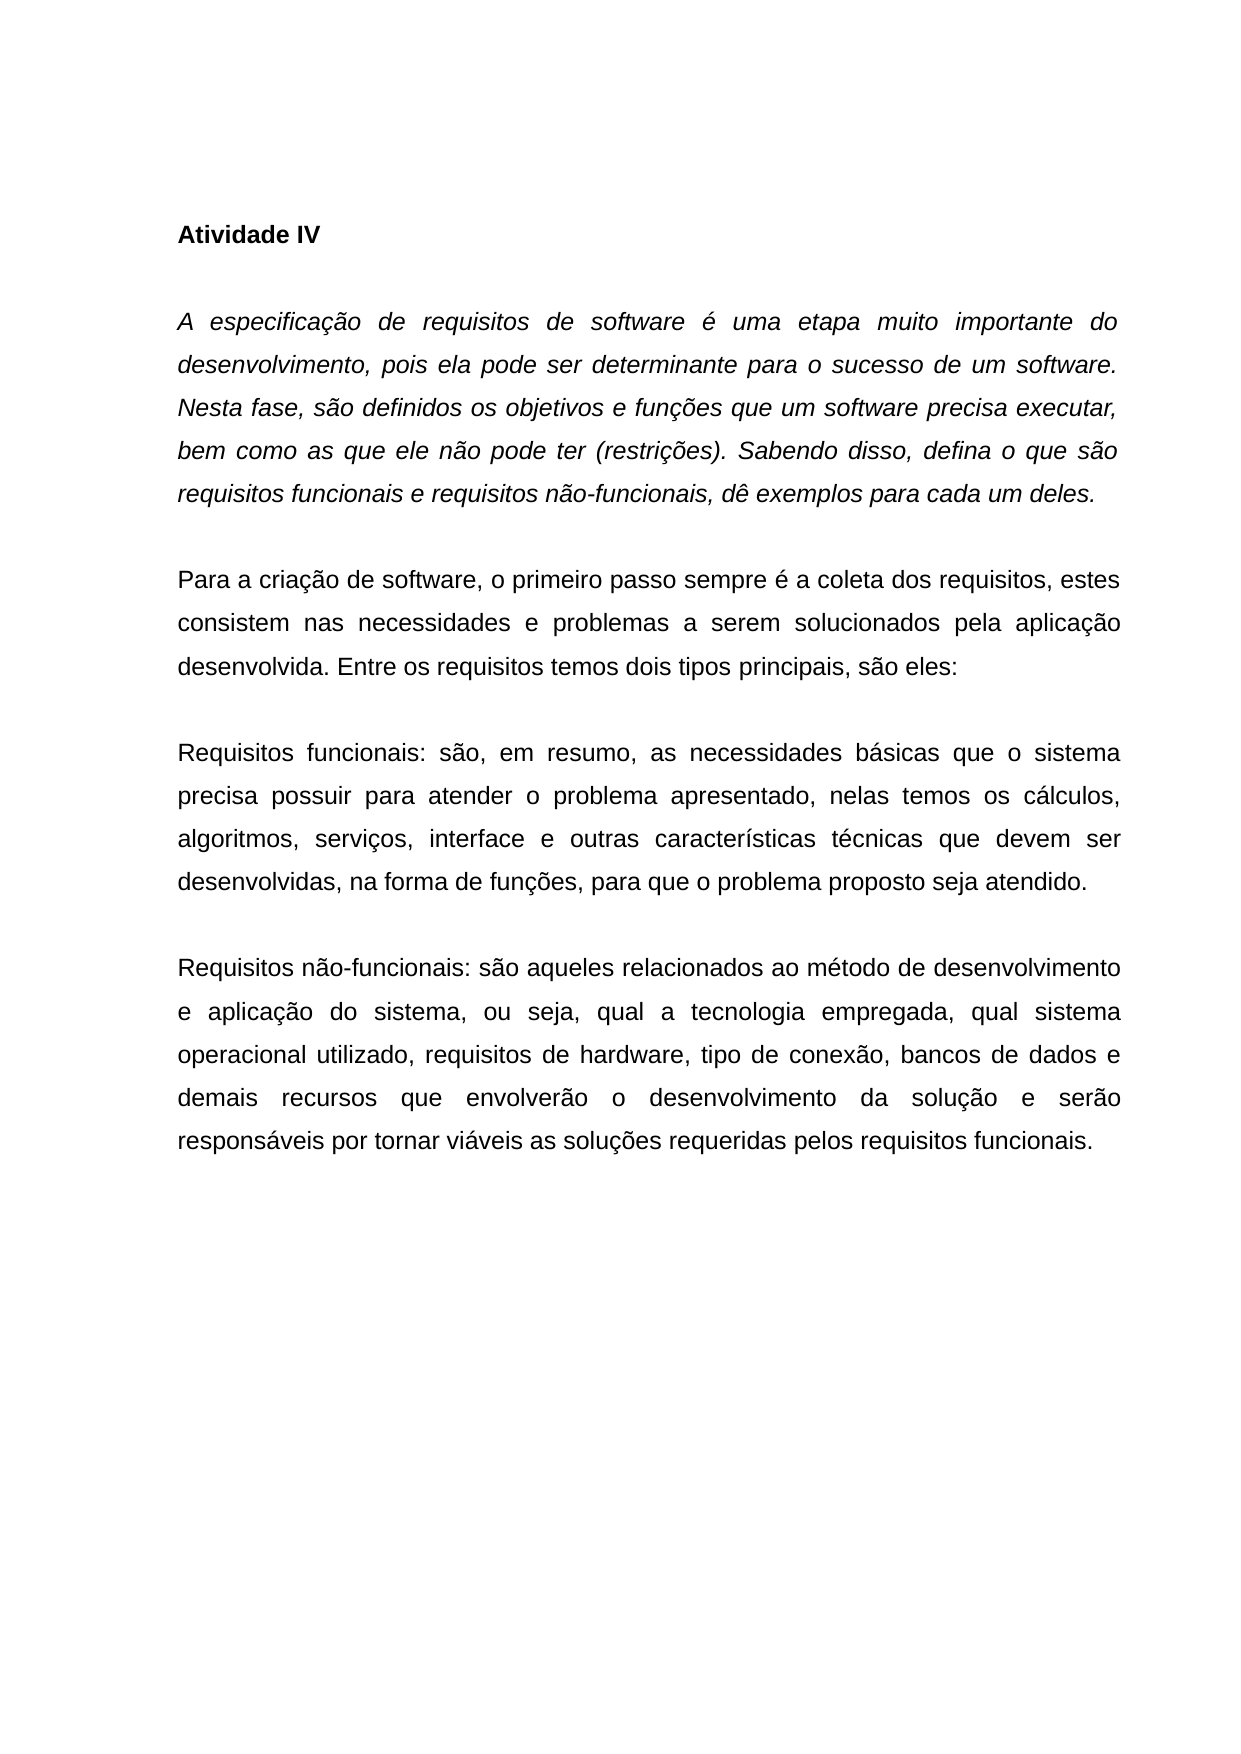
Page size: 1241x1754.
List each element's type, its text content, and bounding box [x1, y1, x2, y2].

text Atividade IV [177, 220, 1122, 249]
text Requisitos não-funcionais: são aqueles relacionados ao método de desenvolvimento e aplicação do sistema, ou seja, qual a tecnologia empregada, qual sistema operacional utilizado, requisitos de hardware, tipo de conexão, bancos de dados e demais recursos que envolverão o desenvolvimento da solução e serão responsáveis por tornar viáveis as soluções requeridas pelos requisitos funcionais. [177, 953, 1122, 1155]
text Para a criação de software, o primeiro passo sempre é a coleta dos requisitos, estes consistem nas necessidades e problemas a serem solucionados pela aplicação desenvolvida. Entre os requisitos temos dois tipos principais, são eles: [177, 565, 1122, 680]
text A especificação de requisitos de software é uma etapa muito importante do desenvolvimento, pois ela pode ser determinante para o sucesso de um software. Nesta fase, são definidos os objetivos e funções que um software precisa executar, bem como as que ele não pode ter (restrições). Sabendo disso, defina o que são requisitos funcionais e requisitos não-funcionais, dê exemplos para cada um deles. [177, 307, 1122, 508]
text Requisitos funcionais: são, em resumo, as necessidades básicas que o sistema precisa possuir para atender o problema apresentado, nelas temos os cálculos, algoritmos, serviços, interface e outras características técnicas que devem ser desenvolvidas, na forma de funções, para que o problema proposto seja atendido. [177, 738, 1122, 896]
